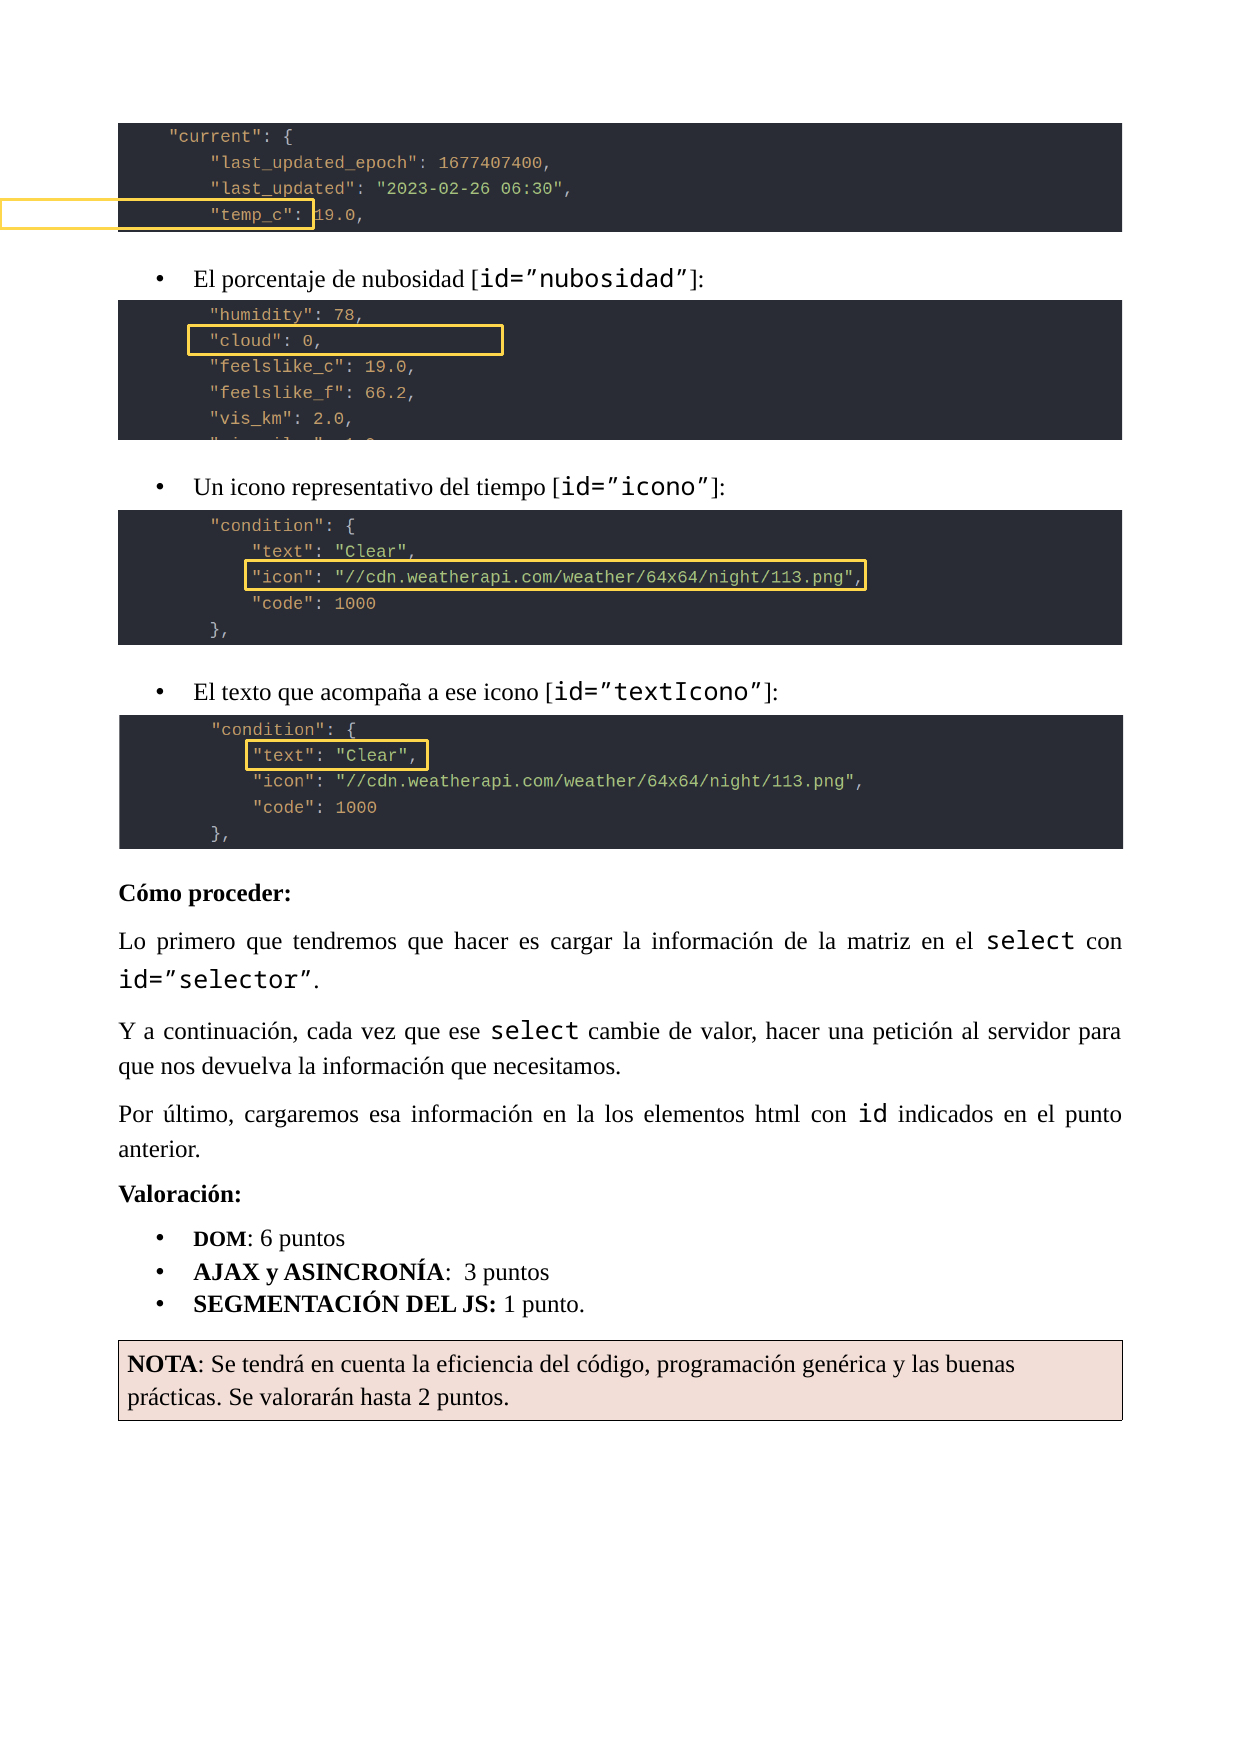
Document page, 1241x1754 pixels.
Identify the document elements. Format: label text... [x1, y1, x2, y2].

picture [119, 715, 1124, 849]
text Lo primero que tendremos que hacer es cargar la información de la matriz en el select con id=”selector”. [118, 922, 1122, 996]
list SEGMENTACIÓN DEL JS: 1 punto. [156, 1289, 1122, 1318]
list El texto que acompaña a ese icono [id=”textIcono”]: [156, 673, 1122, 707]
picture [118, 201, 312, 227]
text Valoración: [118, 1179, 1122, 1207]
text Y a continuación, cada vez que ese select cambie de valor, hacer una petición al servidor para que nos devuelva la información que necesitamos. [118, 1012, 1122, 1079]
list Un icono representativo del tiempo [id=”icono”]: [156, 468, 1122, 503]
list DOM: 6 puntos [156, 1223, 1122, 1252]
picture [118, 300, 1123, 440]
list El porcentaje de nubosidad [id=”nubosidad”]: [156, 261, 1122, 294]
picture [118, 510, 1123, 645]
text Cómo proceder: [118, 878, 1122, 906]
text Por último, cargaremos esa información en la los elementos html con id indicados en el punto anterior. [118, 1096, 1122, 1163]
text NOTA: Se tendrá en cuenta la eficiencia del código, programación genérica y las buenas prácticas. Se valorarán hasta 2 puntos. [119, 1341, 1122, 1420]
picture [118, 123, 1123, 232]
list AJAX y ASINCRONÍA: 3 puntos [156, 1257, 1122, 1285]
